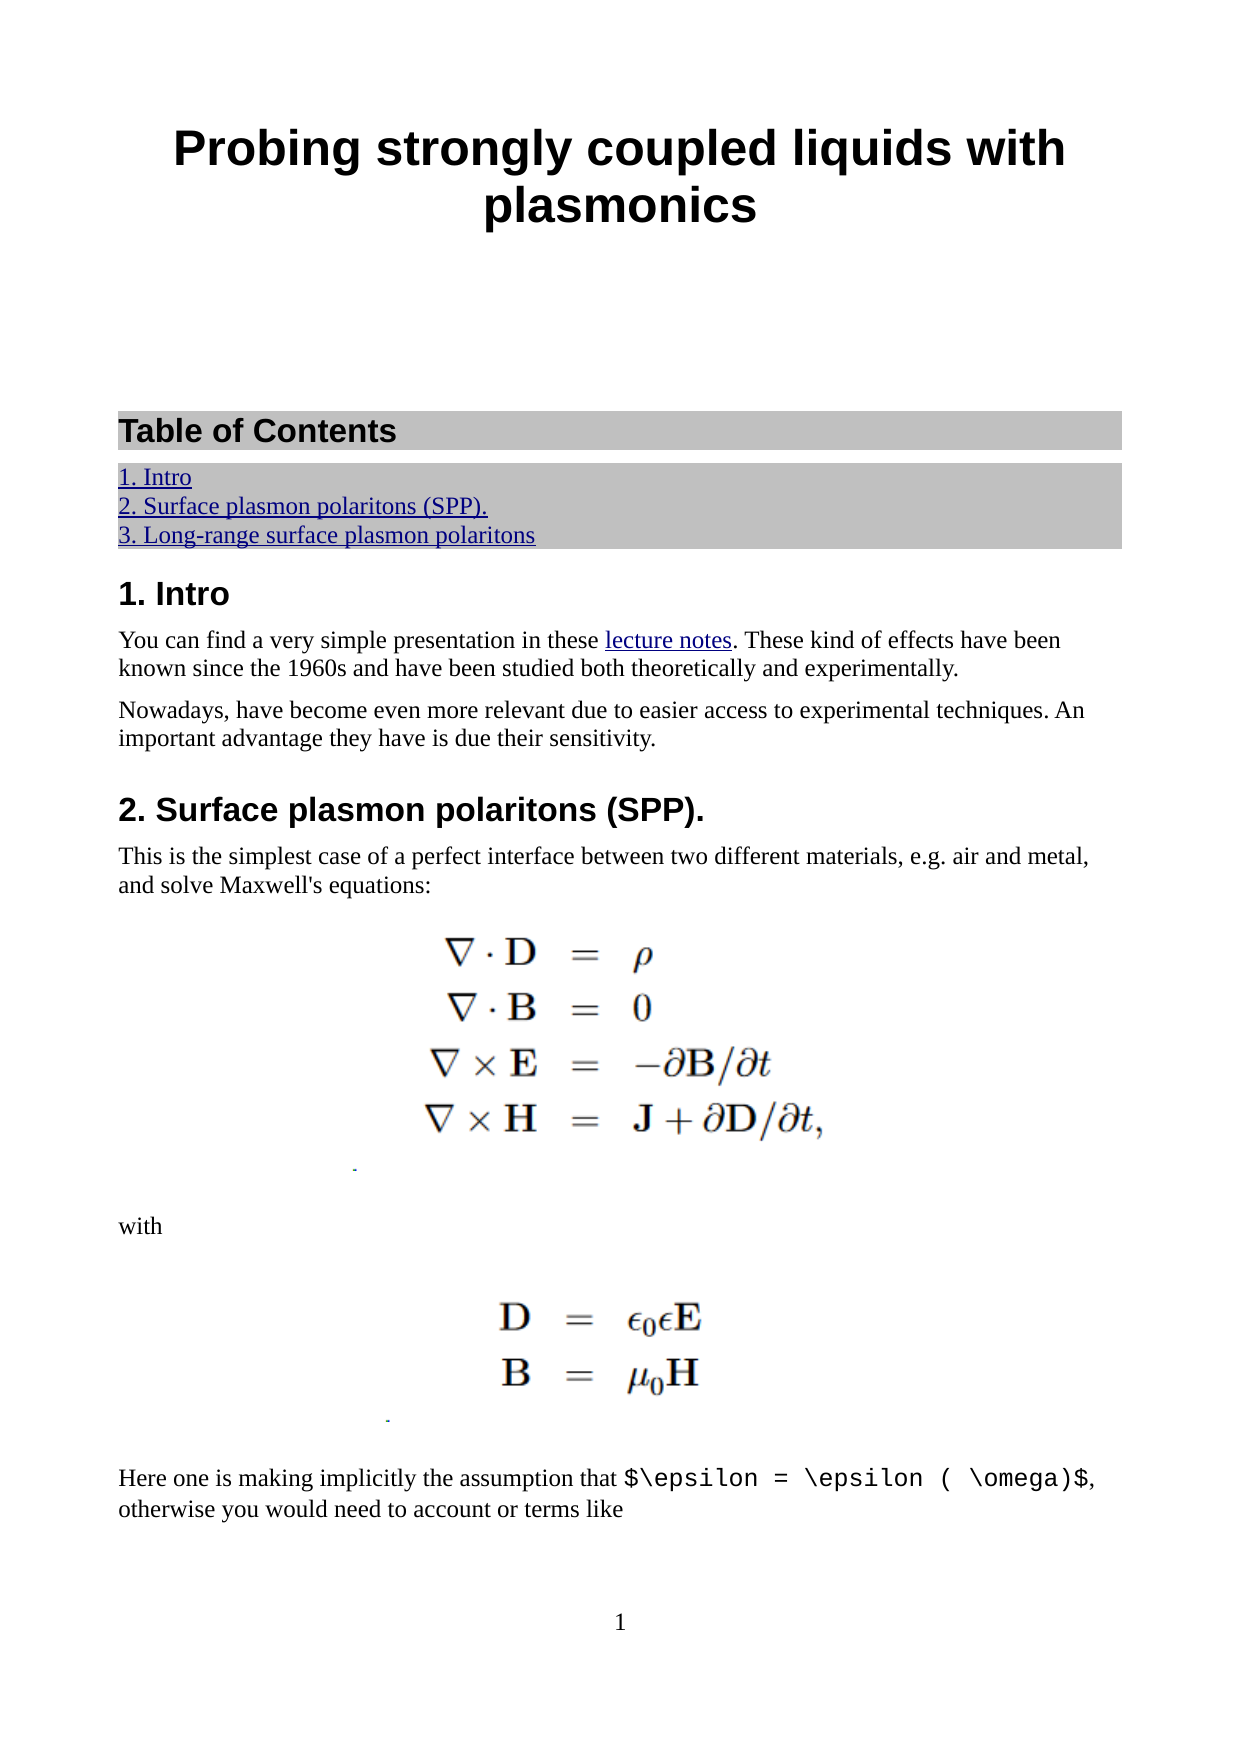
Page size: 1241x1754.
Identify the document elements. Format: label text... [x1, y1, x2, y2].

text Nowadays, have become even more relevant due to easier access to experimental techniques. An important advantage they have is due their sensitivity. [118, 695, 1122, 752]
text Here one is making implicitly the assumption that $\epsilon = \epsilon ( \omega)$, otherwise you would need to account or terms like [118, 1463, 1122, 1522]
subtitle Surface plasmon polaritons (SPP). [118, 790, 1122, 828]
subtitle balle@LAPTOP-OD042CML [118, 291, 1122, 338]
text This is the simplest case of a perfect interface between two different materials, e.g. air and metal, and solve Maxwell's equations: [118, 841, 1122, 898]
text 2. Surface plasmon polaritons (SPP). [118, 491, 1122, 520]
text 3. Long-range surface plasmon polaritons [118, 520, 1122, 549]
subtitle Table of Contents [118, 411, 1122, 450]
text with [118, 1211, 1122, 1240]
subtitle Intro [118, 574, 1122, 612]
text You can find a very simple presentation in these lecture notes. These kind of effects have been known since the 1960s and have been studied both theoretically and experimentally. [118, 625, 1122, 682]
title Probing strongly coupled liquids with plasmonics [118, 118, 1122, 233]
text 1. Intro [118, 462, 1122, 491]
